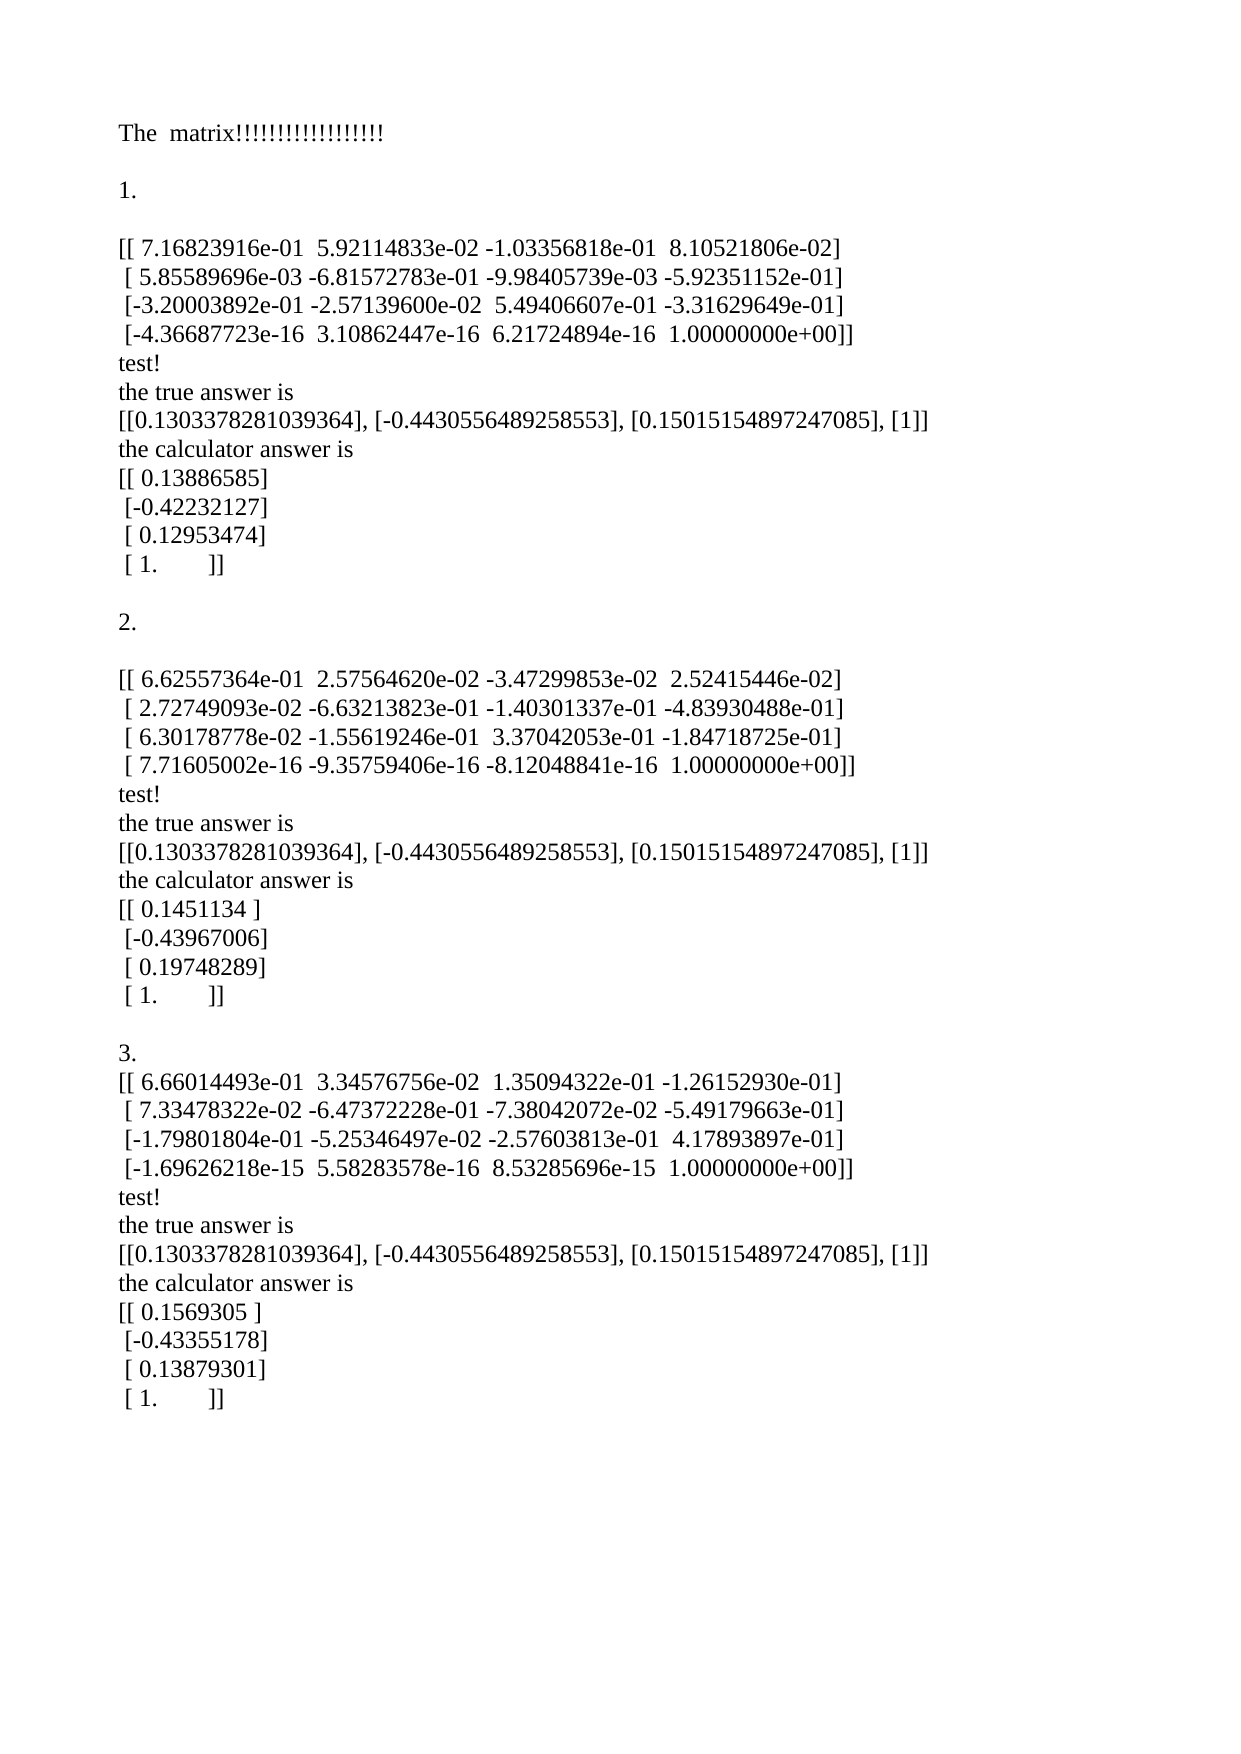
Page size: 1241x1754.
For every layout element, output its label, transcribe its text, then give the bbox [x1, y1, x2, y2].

text [ 0.19748289] [118, 952, 1122, 981]
text [[0.1303378281039364], [-0.4430556489258553], [0.15015154897247085], [1]] [118, 1239, 1122, 1268]
text [ 7.71605002e-16 -9.35759406e-16 -8.12048841e-16 1.00000000e+00]] [118, 751, 1122, 779]
text [ 5.85589696e-03 -6.81572783e-01 -9.98405739e-03 -5.92351152e-01] [118, 262, 1122, 291]
text [-4.36687723e-16 3.10862447e-16 6.21724894e-16 1.00000000e+00]] [118, 319, 1122, 348]
text [-0.42232127] [118, 492, 1122, 521]
text [[ 6.66014493e-01 3.34576756e-02 1.35094322e-01 -1.26152930e-01] [118, 1067, 1122, 1096]
text [[ 0.1451134 ] [118, 894, 1122, 923]
text [ 1. ]] [118, 549, 1122, 578]
text [-1.69626218e-15 5.58283578e-16 8.53285696e-15 1.00000000e+00]] [118, 1153, 1122, 1182]
text test! [118, 348, 1122, 377]
text the true answer is [118, 377, 1122, 406]
text [ 1. ]] [118, 1383, 1122, 1412]
text [[ 0.1569305 ] [118, 1297, 1122, 1326]
text the true answer is [118, 808, 1122, 837]
text the true answer is [118, 1211, 1122, 1239]
text [[ 7.16823916e-01 5.92114833e-02 -1.03356818e-01 8.10521806e-02] [118, 233, 1122, 262]
text the calculator answer is [118, 866, 1122, 894]
text [-0.43355178] [118, 1326, 1122, 1354]
text 3. [118, 1038, 1122, 1067]
text the calculator answer is [118, 434, 1122, 463]
text [ 1. ]] [118, 981, 1122, 1009]
text [[ 6.62557364e-01 2.57564620e-02 -3.47299853e-02 2.52415446e-02] [118, 664, 1122, 693]
text [-0.43967006] [118, 923, 1122, 952]
text 2. [118, 607, 1122, 636]
text [ 7.33478322e-02 -6.47372228e-01 -7.38042072e-02 -5.49179663e-01] [118, 1096, 1122, 1124]
text test! [118, 779, 1122, 808]
text the calculator answer is [118, 1268, 1122, 1297]
text [[0.1303378281039364], [-0.4430556489258553], [0.15015154897247085], [1]] [118, 406, 1122, 434]
text 1. [118, 176, 1122, 204]
text [ 6.30178778e-02 -1.55619246e-01 3.37042053e-01 -1.84718725e-01] [118, 722, 1122, 751]
text [-1.79801804e-01 -5.25346497e-02 -2.57603813e-01 4.17893897e-01] [118, 1124, 1122, 1153]
text [ 2.72749093e-02 -6.63213823e-01 -1.40301337e-01 -4.83930488e-01] [118, 693, 1122, 722]
text [[ 0.13886585] [118, 463, 1122, 492]
text [[0.1303378281039364], [-0.4430556489258553], [0.15015154897247085], [1]] [118, 837, 1122, 866]
text [-3.20003892e-01 -2.57139600e-02 5.49406607e-01 -3.31629649e-01] [118, 291, 1122, 319]
text test! [118, 1182, 1122, 1211]
text The matrix!!!!!!!!!!!!!!!!!! [118, 118, 1122, 147]
text [ 0.12953474] [118, 521, 1122, 549]
text [ 0.13879301] [118, 1354, 1122, 1383]
